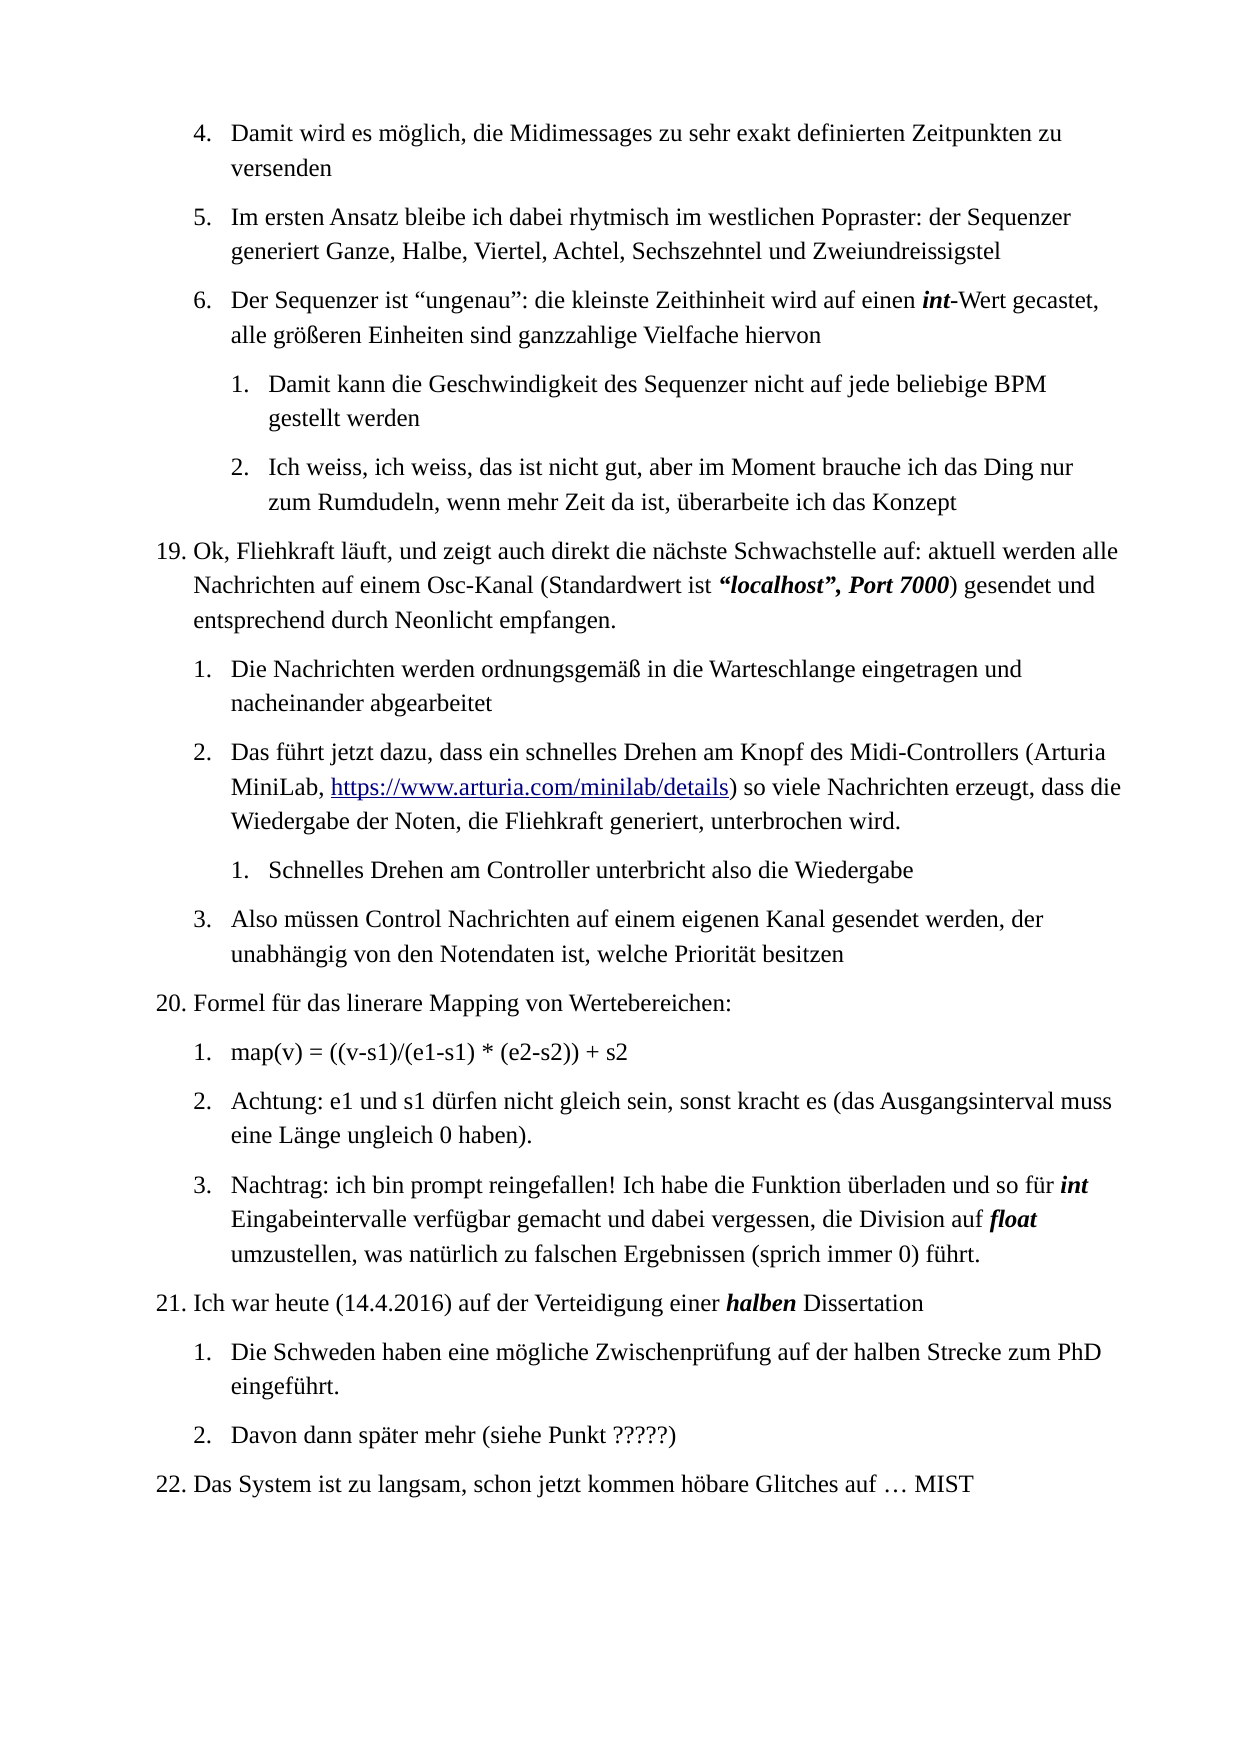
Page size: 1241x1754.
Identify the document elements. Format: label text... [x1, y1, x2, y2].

list Der Sequenzer ist “ungenau”: die kleinste Zeithinheit wird auf einen int-Wert gecastet, alle größeren Einheiten sind ganzzahlige Vielfache hiervon [193, 285, 1122, 348]
list Davon dann später mehr (siehe Punkt ?????) [193, 1420, 1122, 1449]
list Die Nachrichten werden ordnungsgemäß in die Warteschlange eingetragen und nacheinander abgearbeitet [193, 654, 1122, 717]
list Die Schweden haben eine mögliche Zwischenprüfung auf der halben Strecke zum PhD eingeführt. [193, 1337, 1122, 1400]
list Also müssen Control Nachrichten auf einem eigenen Kanal gesendet werden, der unabhängig von den Notendaten ist, welche Priorität besitzen [193, 904, 1122, 968]
list Achtung: e1 und s1 dürfen nicht gleich sein, sonst kracht es (das Ausgangsinterval muss eine Länge ungleich 0 haben). [193, 1086, 1122, 1149]
list Formel für das linerare Mapping von Wertebereichen: [156, 988, 1122, 1017]
list Im ersten Ansatz bleibe ich dabei rhytmisch im westlichen Popraster: der Sequenzer generiert Ganze, Halbe, Viertel, Achtel, Sechszehntel und Zweiundreissigstel [193, 202, 1122, 265]
list map(v) = ((v-s1)/(e1-s1) * (e2-s2)) + s2 [193, 1037, 1122, 1066]
list Schnelles Drehen am Controller unterbricht also die Wiedergabe [231, 855, 1122, 884]
list Damit wird es möglich, die Midimessages zu sehr exakt definierten Zeitpunkten zu versenden [193, 118, 1122, 181]
list Ich war heute (14.4.2016) auf der Verteidigung einer halben Dissertation [156, 1288, 1122, 1316]
list Damit kann die Geschwindigkeit des Sequenzer nicht auf jede beliebige BPM gestellt werden [231, 369, 1122, 432]
list Ok, Fliehkraft läuft, und zeigt auch direkt die nächste Schwachstelle auf: aktuell werden alle Nachrichten auf einem Osc-Kanal (Standardwert ist “localhost”, Port 7000) gesendet und entsprechend durch Neonlicht empfangen. [156, 536, 1122, 633]
list Ich weiss, ich weiss, das ist nicht gut, aber im Moment brauche ich das Ding nur zum Rumdudeln, wenn mehr Zeit da ist, überarbeite ich das Konzept [231, 452, 1122, 516]
list Das System ist zu langsam, schon jetzt kommen höbare Glitches auf … MIST [156, 1469, 1122, 1498]
list Das führt jetzt dazu, dass ein schnelles Drehen am Knopf des Midi-Controllers (Arturia MiniLab, https://www.arturia.com/minilab/details) so viele Nachrichten erzeugt, dass die Wiedergabe der Noten, die Fliehkraft generiert, unterbrochen wird. [193, 737, 1122, 835]
list Nachtrag: ich bin prompt reingefallen! Ich habe die Funktion überladen und so für int Eingabeintervalle verfügbar gemacht und dabei vergessen, die Division auf float umzustellen, was natürlich zu falschen Ergebnissen (sprich immer 0) führt. [193, 1170, 1122, 1267]
